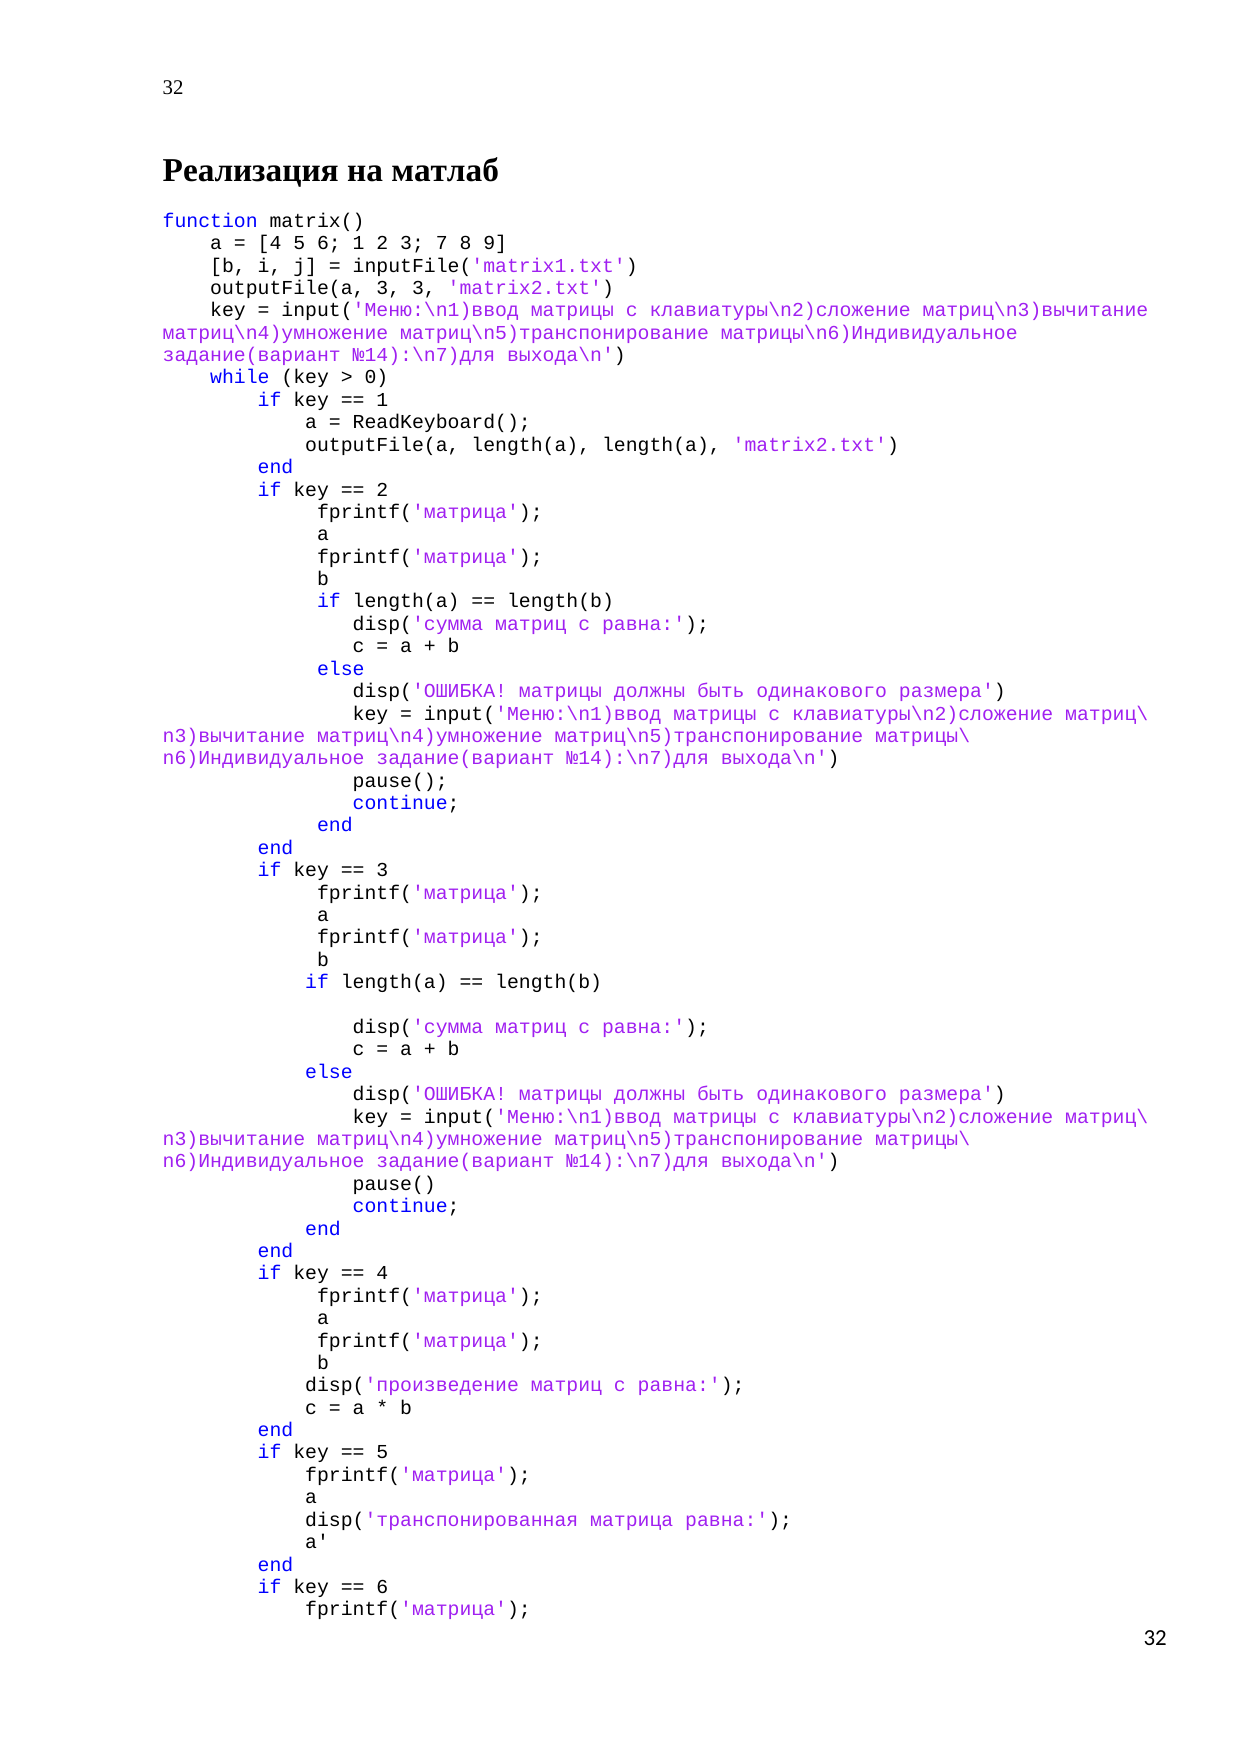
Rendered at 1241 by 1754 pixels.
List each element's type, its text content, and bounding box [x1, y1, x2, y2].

text fprintf('матрица'); [162, 927, 1166, 950]
text fprintf('матрица'); [162, 883, 1166, 905]
text if key == 5 [162, 1442, 1166, 1465]
text if key == 2 [162, 479, 1166, 502]
text c = a * b [162, 1398, 1166, 1420]
text fprintf('матрица'); [162, 1286, 1166, 1308]
text function matrix() [162, 211, 1166, 233]
text a' [162, 1532, 1166, 1554]
text if key == 1 [162, 390, 1166, 412]
text outputFile(a, length(a), length(a), 'matrix2.txt') [162, 435, 1166, 457]
text key = input('Меню:\n1)ввод матрицы с клавиатуры\n2)сложение матриц\n3)вычитание матриц\n4)умножение матриц\n5)транспонирование матрицы\n6)Индивидуальное задание(вариант №14):\n7)для выхода\n') [162, 1107, 1166, 1174]
text else [162, 659, 1166, 681]
text end [162, 1218, 1166, 1241]
text pause(); [162, 771, 1166, 793]
text outputFile(a, 3, 3, 'matrix2.txt') [162, 278, 1166, 300]
text [b, i, j] = inputFile('matrix1.txt') [162, 256, 1166, 278]
text end [162, 815, 1166, 838]
text b [162, 1353, 1166, 1375]
text a [162, 905, 1166, 927]
text key = input('Меню:\n1)ввод матрицы с клавиатуры\n2)сложение матриц\n3)вычитание матриц\n4)умножение матриц\n5)транспонирование матрицы\n6)Индивидуальное задание(вариант №14):\n7)для выхода\n') [162, 300, 1166, 367]
text if key == 3 [162, 860, 1166, 883]
text b [162, 569, 1166, 591]
text b [162, 950, 1166, 972]
text pause() [162, 1174, 1166, 1196]
text fprintf('матрица'); [162, 1465, 1166, 1487]
text else [162, 1062, 1166, 1084]
text a = [4 5 6; 1 2 3; 7 8 9] [162, 233, 1166, 256]
text fprintf('матрица'); [162, 1331, 1166, 1353]
text disp('ОШИБКА! матрицы должны быть одинакового размера') [162, 1084, 1166, 1107]
text disp('сумма матриц c равна:'); [162, 1017, 1166, 1039]
text fprintf('матрица'); [162, 547, 1166, 569]
text Реализация на матлаб [162, 150, 1166, 188]
text continue; [162, 793, 1166, 815]
text while (key > 0) [162, 367, 1166, 390]
text c = a + b [162, 1039, 1166, 1062]
text end [162, 838, 1166, 860]
text if key == 4 [162, 1263, 1166, 1286]
text if key == 6 [162, 1577, 1166, 1599]
text key = input('Меню:\n1)ввод матрицы с клавиатуры\n2)сложение матриц\n3)вычитание матриц\n4)умножение матриц\n5)транспонирование матрицы\n6)Индивидуальное задание(вариант №14):\n7)для выхода\n') [162, 703, 1166, 771]
text fprintf('матрица'); [162, 502, 1166, 524]
text a [162, 1308, 1166, 1331]
text end [162, 1554, 1166, 1577]
text end [162, 1420, 1166, 1442]
text if length(a) == length(b) [162, 972, 1166, 994]
text if length(a) == length(b) [162, 591, 1166, 614]
text a [162, 524, 1166, 547]
text fprintf('матрица'); [162, 1599, 1166, 1622]
text a [162, 1487, 1166, 1510]
text disp('сумма матриц c равна:'); [162, 614, 1166, 636]
text disp('произведение матриц c равна:'); [162, 1375, 1166, 1398]
text c = a + b [162, 636, 1166, 659]
text a = ReadKeyboard(); [162, 412, 1166, 435]
text end [162, 457, 1166, 479]
text end [162, 1241, 1166, 1263]
text disp('транспонированная матрица равна:'); [162, 1510, 1166, 1532]
text disp('ОШИБКА! матрицы должны быть одинакового размера') [162, 681, 1166, 703]
text continue; [162, 1196, 1166, 1218]
